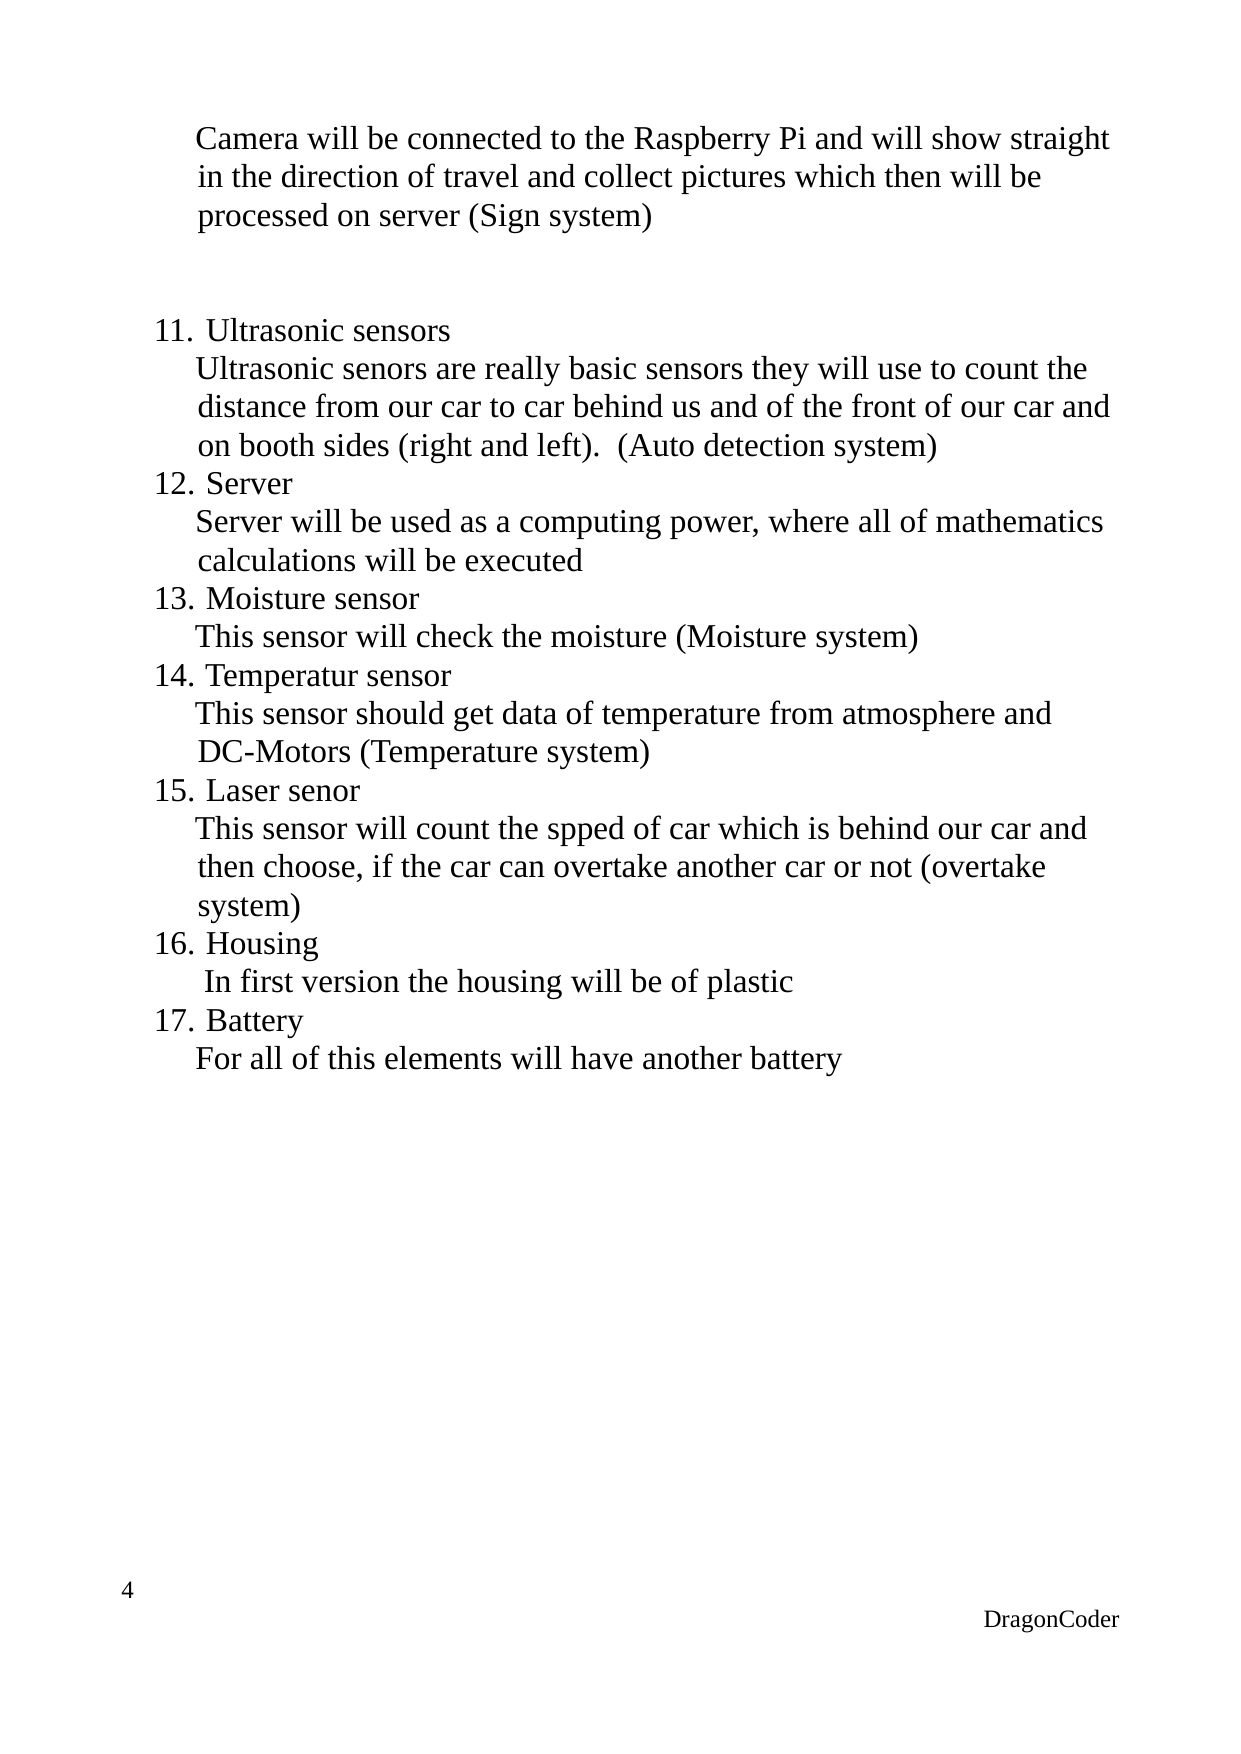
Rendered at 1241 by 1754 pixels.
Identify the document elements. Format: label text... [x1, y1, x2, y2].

list In first version the housing will be of plastic [153, 961, 1122, 1000]
list Ultrasonic sensors [153, 310, 1122, 348]
list Ultrasonic senors are really basic sensors they will use to count the distance from our car to car behind us and of the front of our car and on booth sides (right and left). (Auto detection system) [153, 348, 1122, 463]
list Battery [153, 1000, 1122, 1038]
list This sensor will check the moisture (Moisture system) [153, 616, 1122, 655]
list Moisture sensor [153, 578, 1122, 616]
list Laser senor [153, 770, 1122, 808]
list For all of this elements will have another battery [153, 1038, 1122, 1076]
list This sensor will count the spped of car which is behind our car and then choose, if the car can overtake another car or not (overtake system) [153, 808, 1122, 923]
list Server will be used as a computing power, where all of mathematics calculations will be executed [153, 501, 1122, 578]
list Camera will be connected to the Raspberry Pi and will show straight in the direction of travel and collect pictures which then will be processed on server (Sign system) [153, 118, 1122, 233]
list This sensor should get data of temperature from atmosphere and DC‑Motors (Temperature system) [153, 693, 1122, 770]
list Server [153, 463, 1122, 501]
list Temperatur sensor [153, 655, 1122, 693]
list Housing [153, 923, 1122, 961]
